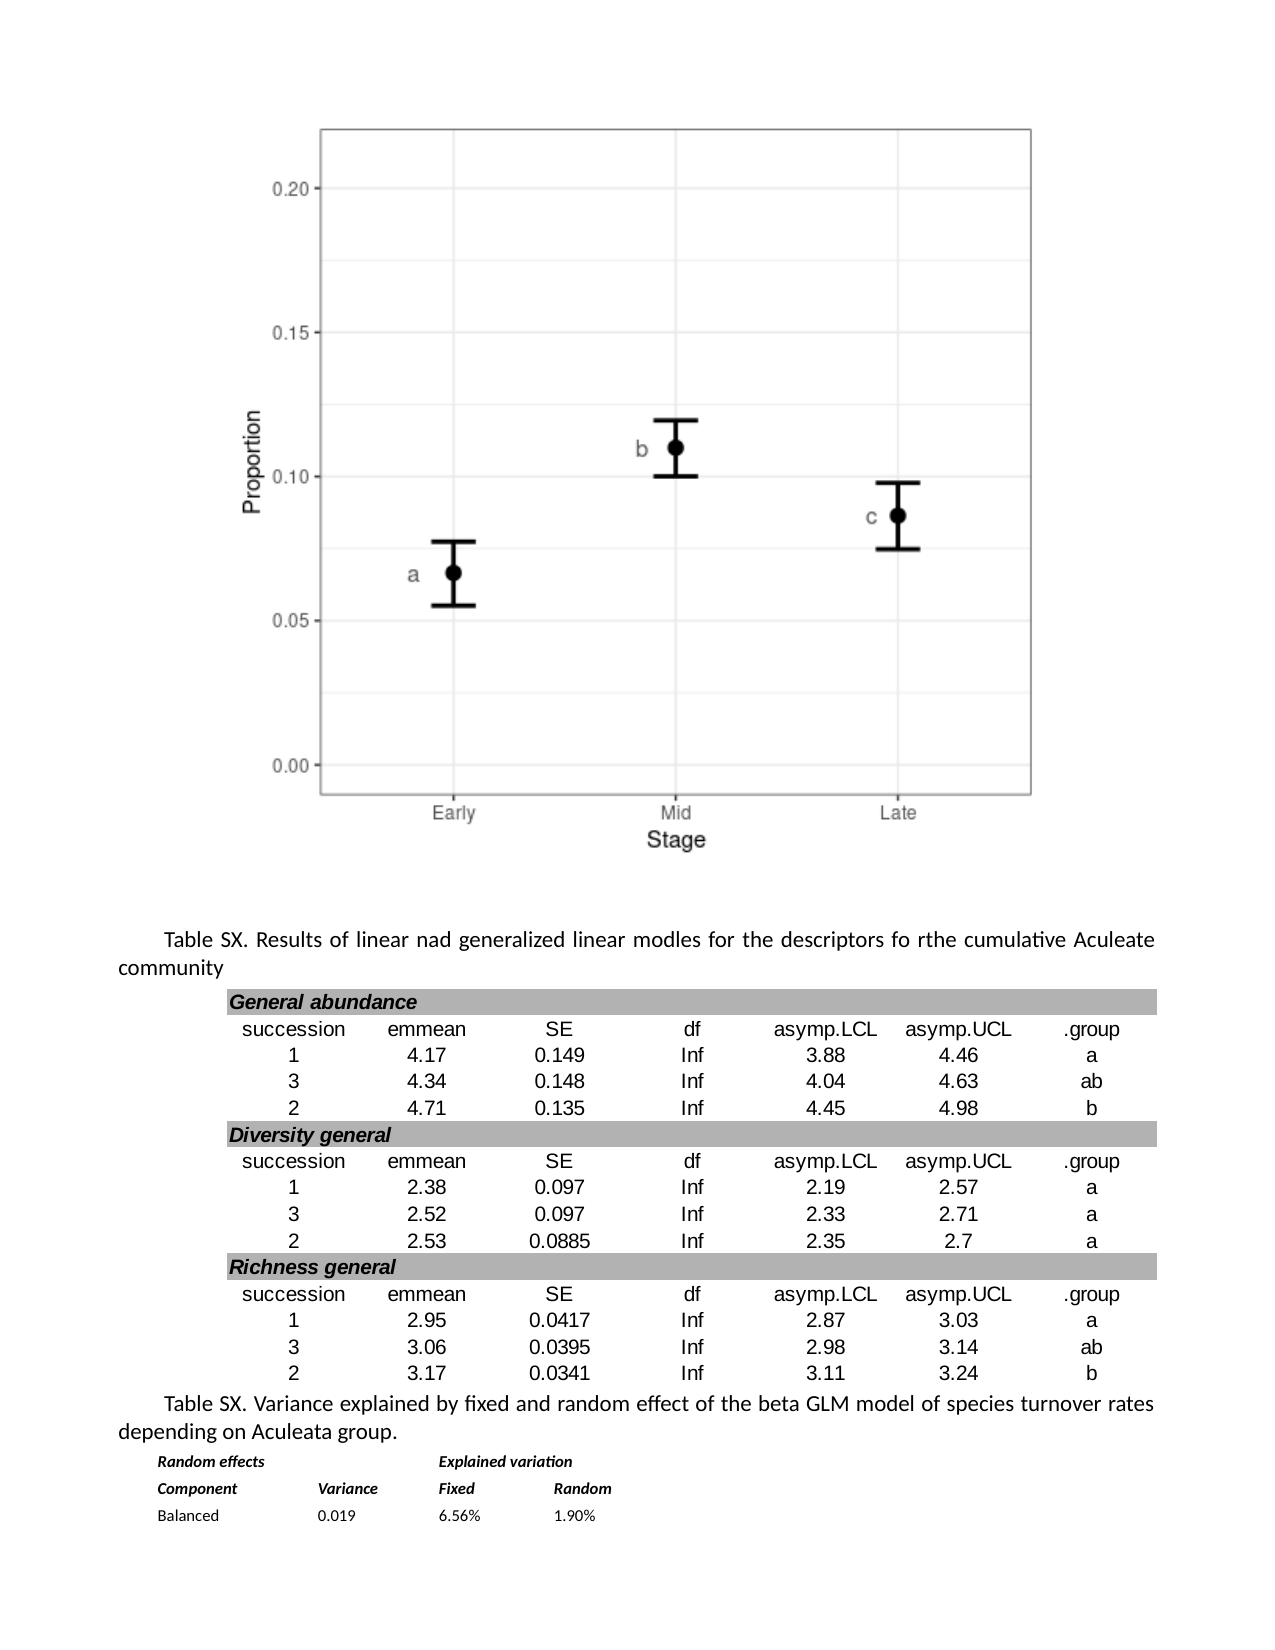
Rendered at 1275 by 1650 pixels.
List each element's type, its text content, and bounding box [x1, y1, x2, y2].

table_cell Balanced [117, 1502, 277, 1528]
table_cell Component [117, 1475, 277, 1502]
table_header Explained variation [398, 1449, 673, 1475]
text Table SX. Variance explained by fixed and random effect of the beta GLM model of species turnover rates depending on Aculeata group. [118, 987, 1157, 1446]
table_header Random effects [117, 1449, 398, 1475]
table_cell 0.019 [277, 1502, 398, 1528]
table_cell 6.56% [398, 1502, 513, 1528]
table_cell 1.90% [513, 1502, 673, 1528]
table_cell Variance [277, 1475, 398, 1502]
table_cell Random [513, 1475, 673, 1502]
text Table SX. Results of linear nad generalized linear modles for the descriptors fo rthe cumulative Aculeate community [118, 925, 1157, 981]
table_cell Fixed [398, 1475, 513, 1502]
picture [232, 118, 1043, 865]
